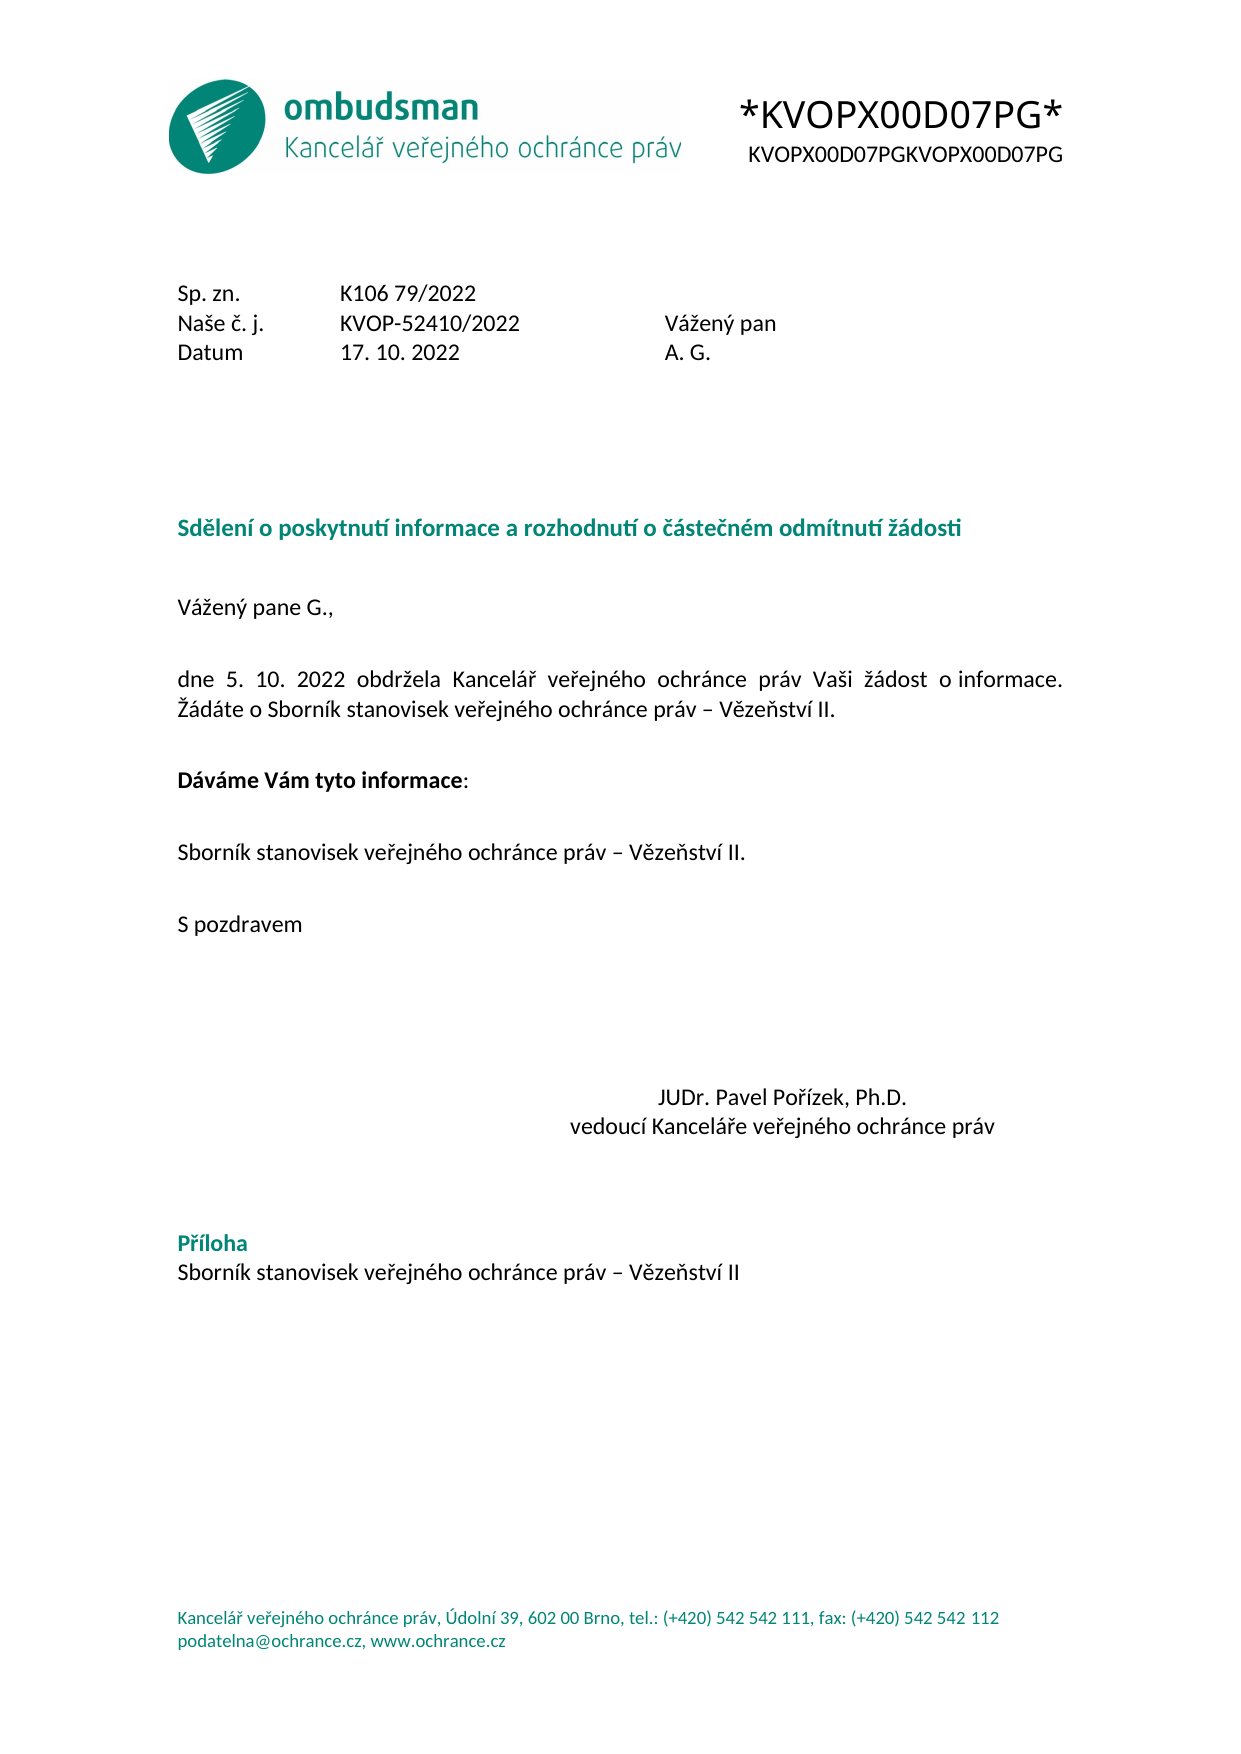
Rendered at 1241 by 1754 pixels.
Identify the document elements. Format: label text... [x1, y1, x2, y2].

text dne 5. 10. 2022 obdržela Kancelář veřejného ochránce práv Vaši žádost o informace. Žádáte o Sborník stanovisek veřejného ochránce práv – Vězeňství II. [177, 664, 1063, 723]
text Vážený pane G., [177, 592, 1063, 621]
text Sborník stanovisek veřejného ochránce práv – Vězeňství II. [177, 837, 1063, 867]
text S pozdravem [177, 909, 1063, 938]
text JUDr. Pavel Pořízek, Ph.D. [502, 1082, 1063, 1111]
text Sborník stanovisek veřejného ochránce práv – Vězeňství II [177, 1257, 1063, 1287]
table_header Vážený pan A. G. [665, 220, 1085, 513]
text Dáváme Vám tyto informace: [177, 766, 1063, 795]
text vedoucí Kanceláře veřejného ochránce práv [502, 1111, 1063, 1140]
subtitle Sdělení o poskytnutí informace a rozhodnutí o částečném odmítnutí žádosti [177, 513, 1063, 543]
table_header Sp. zn. Naše č. j. Datum [177, 220, 340, 513]
table_header K106 79/2022 KVOP-52410/2022 17. 10. 2022 [340, 220, 664, 513]
text Příloha [177, 1228, 1063, 1257]
